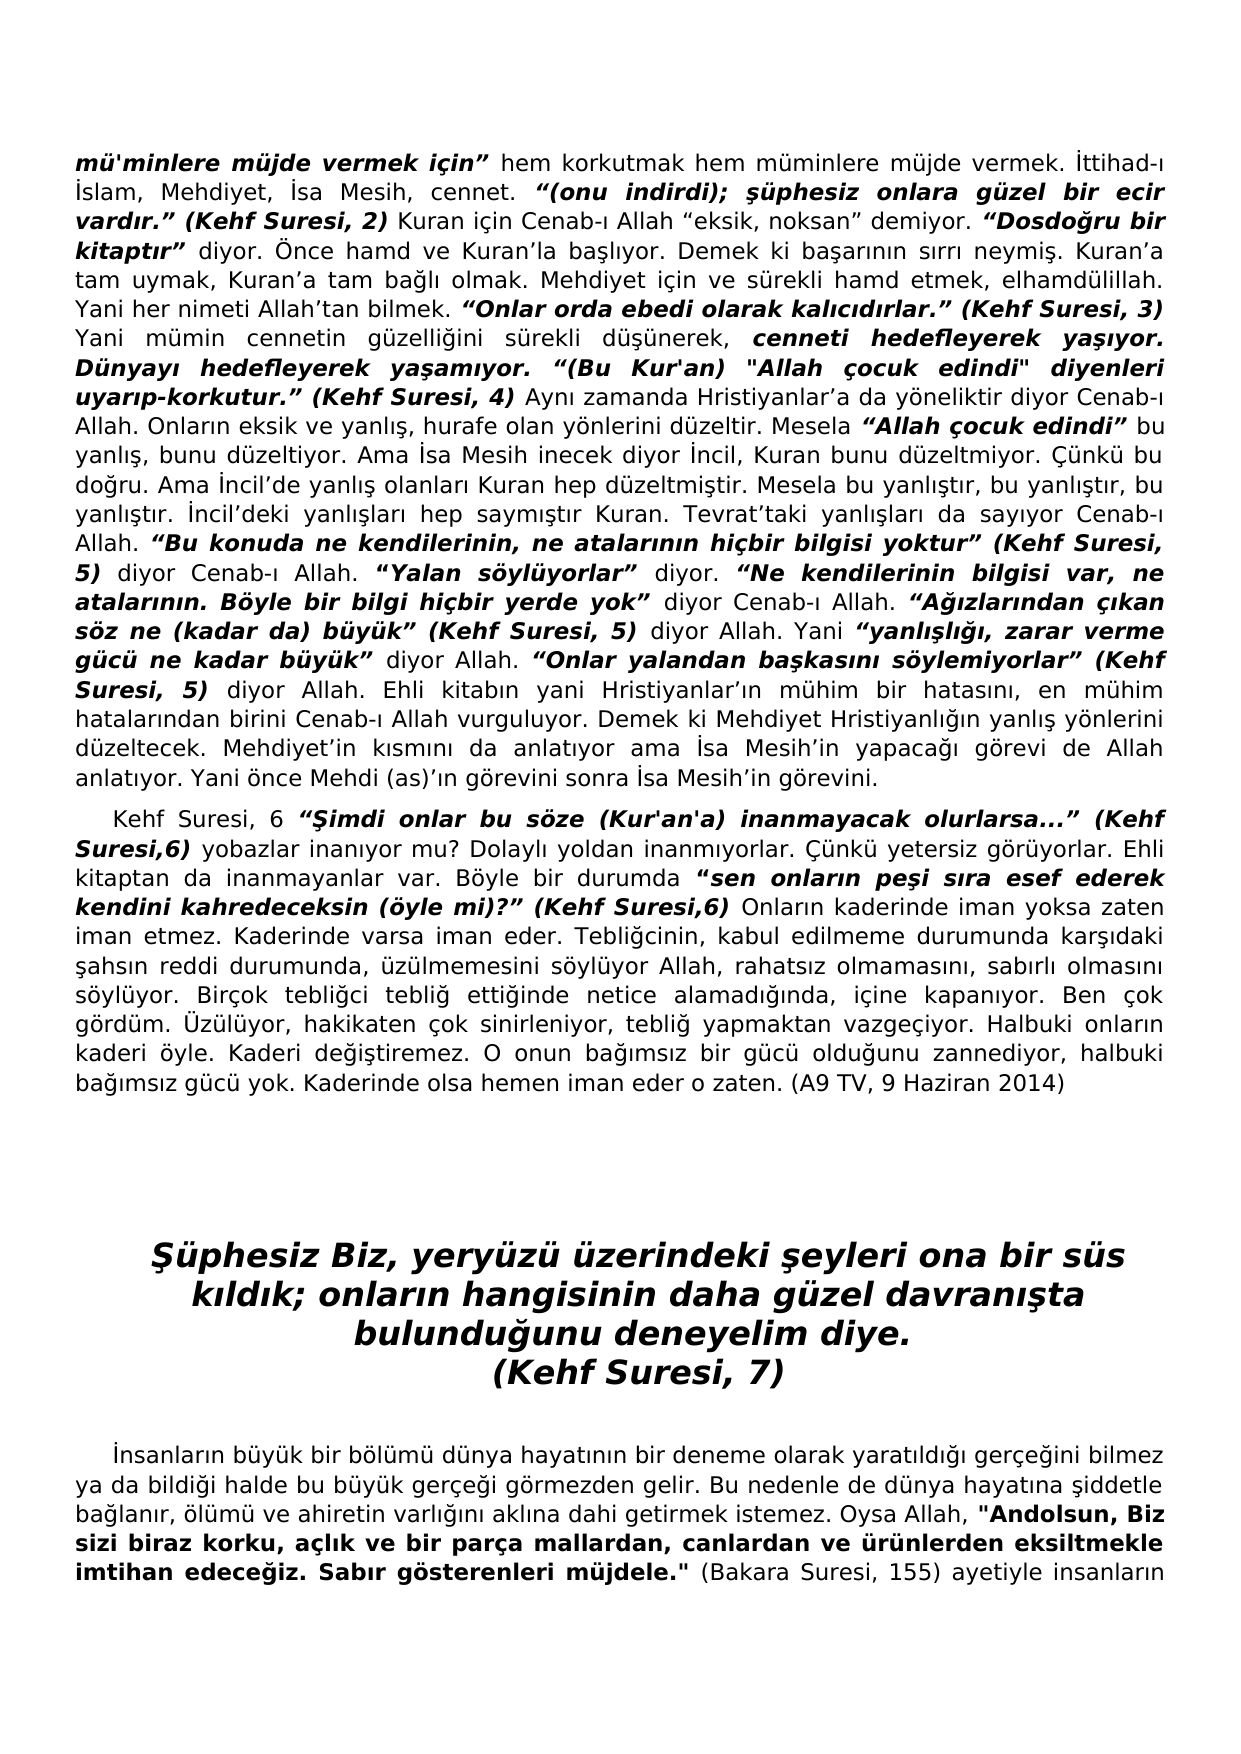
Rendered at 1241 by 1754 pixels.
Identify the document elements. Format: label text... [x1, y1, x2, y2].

subtitle Şüphesiz Biz, yeryüzü üzerindeki şeyleri ona bir süs kıldık; onların hangisinin daha güzel davranışta bulunduğunu deneyelim diye. (Kehf Suresi, 7) [112, 1237, 1165, 1392]
text mü'minlere müjde vermek için” hem korkutmak hem müminlere müjde vermek. İttihad-ı İslam, Mehdiyet, İsa Mesih, cennet. “(onu indirdi); şüphesiz onlara güzel bir ecir vardır.” (Kehf Suresi, 2) Kuran için Cenab-ı Allah “eksik, noksan” demiyor. “Dosdoğru bir kitaptır” diyor. Önce hamd ve Kuran’la başlıyor. Demek ki başarının sırrı neymiş. Kuran’a tam uymak, Kuran’a tam bağlı olmak. Mehdiyet için ve sürekli hamd etmek, elhamdülillah. Yani her nimeti Allah’tan bilmek. “Onlar orda ebedi olarak kalıcıdırlar.” (Kehf Suresi, 3) Yani mümin cennetin güzelliğini sürekli düşünerek, cenneti hedefleyerek yaşıyor. Dünyayı hedefleyerek yaşamıyor. “(Bu Kur'an) "Allah çocuk edindi" diyenleri uyarıp-korkutur.” (Kehf Suresi, 4) Aynı zamanda Hristiyanlar’a da yöneliktir diyor Cenab-ı Allah. Onların eksik ve yanlış, hurafe olan yönlerini düzeltir. Mesela “Allah çocuk edindi” bu yanlış, bunu düzeltiyor. Ama İsa Mesih inecek diyor İncil, Kuran bunu düzeltmiyor. Çünkü bu doğru. Ama İncil’de yanlış olanları Kuran hep düzeltmiştir. Mesela bu yanlıştır, bu yanlıştır, bu yanlıştır. İncil’deki yanlışları hep saymıştır Kuran. Tevrat’taki yanlışları da sayıyor Cenab-ı Allah. “Bu konuda ne kendilerinin, ne atalarının hiçbir bilgisi yoktur” (Kehf Suresi, 5) diyor Cenab-ı Allah. “Yalan söylüyorlar” diyor. “Ne kendilerinin bilgisi var, ne atalarının. Böyle bir bilgi hiçbir yerde yok” diyor Cenab-ı Allah. “Ağızlarından çıkan söz ne (kadar da) büyük” (Kehf Suresi, 5) diyor Allah. Yani “yanlışlığı, zarar verme gücü ne kadar büyük” diyor Allah. “Onlar yalandan başkasını söylemiyorlar” (Kehf Suresi, 5) diyor Allah. Ehli kitabın yani Hristiyanlar’ın mühim bir hatasını, en mühim hatalarından birini Cenab-ı Allah vurguluyor. Demek ki Mehdiyet Hristiyanlığın yanlış yönlerini düzeltecek. Mehdiyet’in kısmını da anlatıyor ama İsa Mesih’in yapacağı görevi de Allah anlatıyor. Yani önce Mehdi (as)’ın görevini sonra İsa Mesih’in görevini. [75, 150, 1165, 791]
text Kehf Suresi, 6 “Şimdi onlar bu söze (Kur'an'a) inanmayacak olurlarsa...” (Kehf Suresi,6) yobazlar inanıyor mu? Dolaylı yoldan inanmıyorlar. Çünkü yetersiz görüyorlar. Ehli kitaptan da inanmayanlar var. Böyle bir durumda “sen onların peşi sıra esef ederek kendini kahredeceksin (öyle mi)?” (Kehf Suresi,6) Onların kaderinde iman yoksa zaten iman etmez. Kaderinde varsa iman eder. Tebliğcinin, kabul edilmeme durumunda karşıdaki şahsın reddi durumunda, üzülmemesini söylüyor Allah, rahatsız olmamasını, sabırlı olmasını söylüyor. Birçok tebliğci tebliğ ettiğinde netice alamadığında, içine kapanıyor. Ben çok gördüm. Üzülüyor, hakikaten çok sinirleniyor, tebliğ yapmaktan vazgeçiyor. Halbuki onların kaderi öyle. Kaderi değiştiremez. O onun bağımsız bir gücü olduğunu zannediyor, halbuki bağımsız gücü yok. Kaderinde olsa hemen iman eder o zaten. (A9 TV, 9 Haziran 2014) [75, 806, 1165, 1097]
text İnsanların büyük bir bölümü dünya hayatının bir deneme olarak yaratıldığı gerçeğini bilmez ya da bildiği halde bu büyük gerçeği görmezden gelir. Bu nedenle de dünya hayatına şiddetle bağlanır, ölümü ve ahiretin varlığını aklına dahi getirmek istemez. Oysa Allah, "Andolsun, Biz sizi biraz korku, açlık ve bir parça mallardan, canlardan ve ürünlerden eksiltmekle imtihan edeceğiz. Sabır gösterenleri müjdele." (Bakara Suresi, 155) ayetiyle insanların [75, 1442, 1165, 1586]
